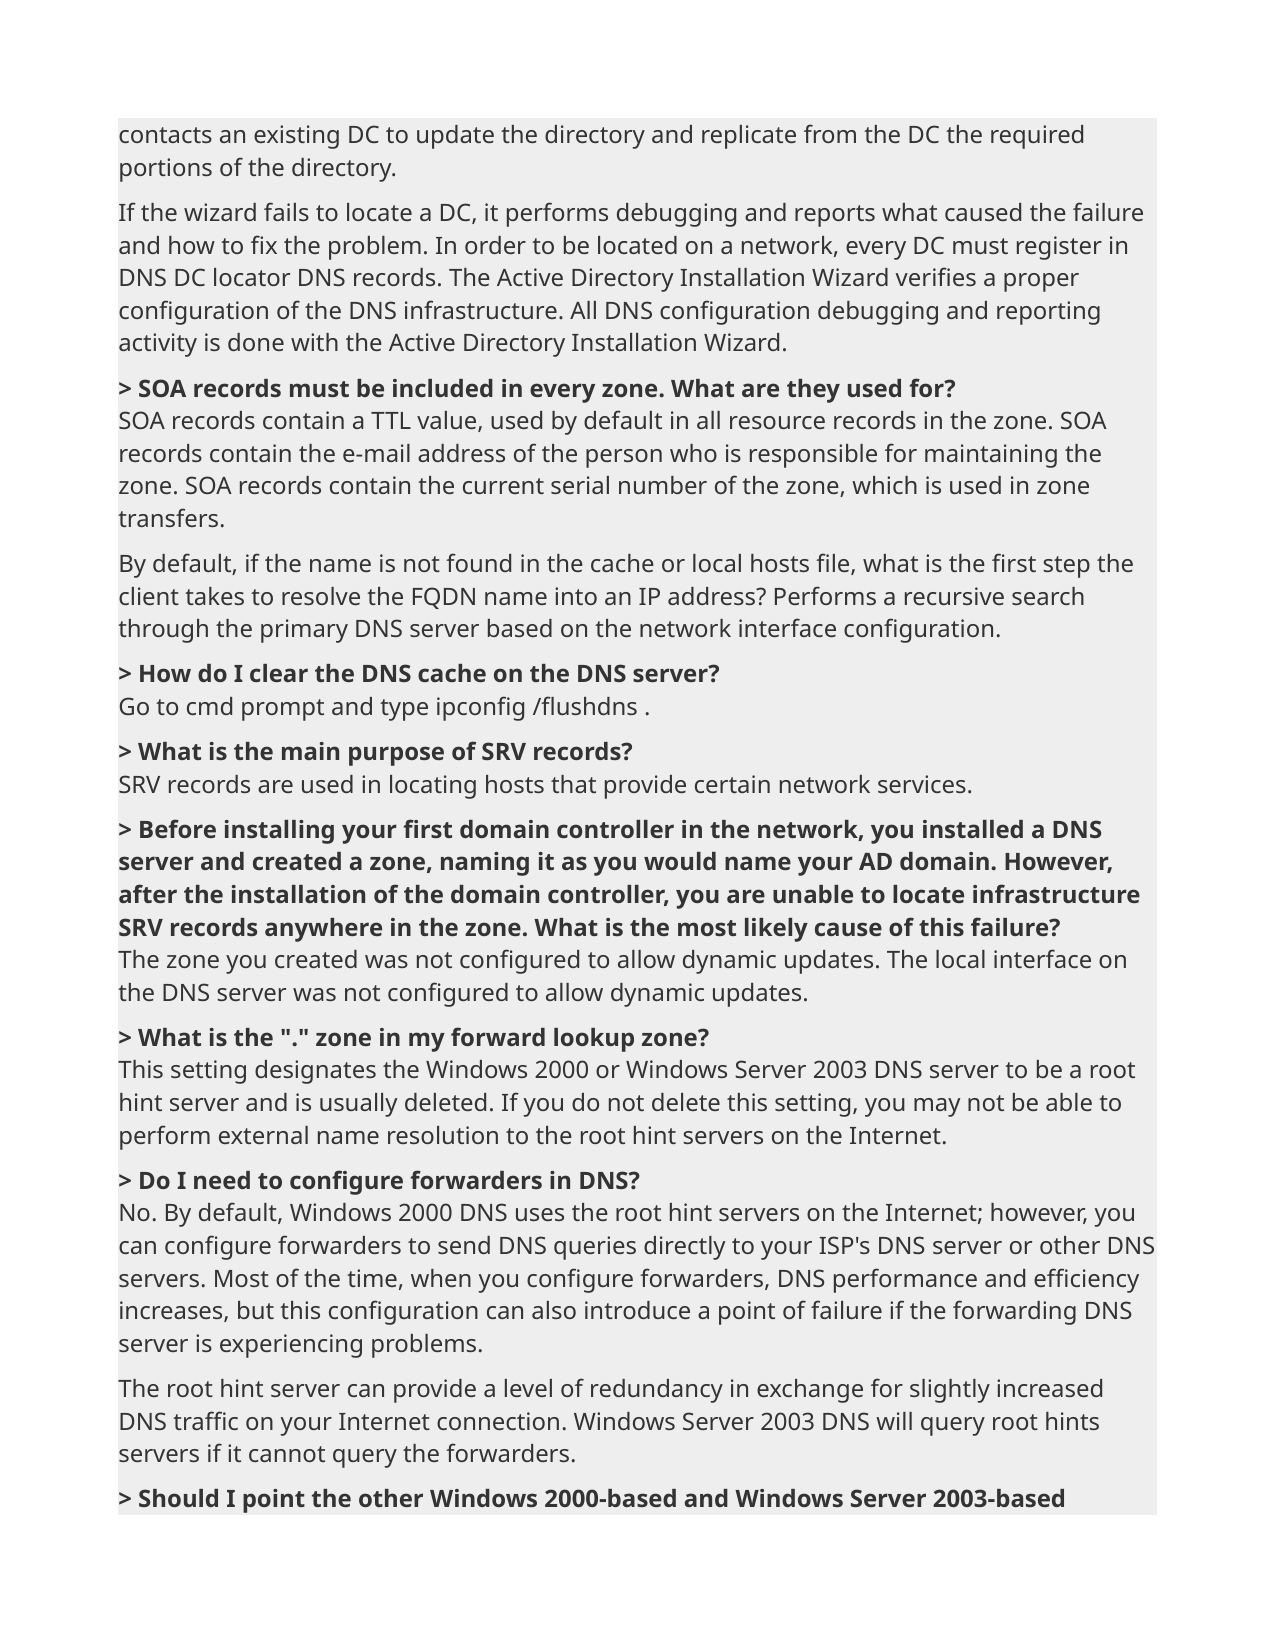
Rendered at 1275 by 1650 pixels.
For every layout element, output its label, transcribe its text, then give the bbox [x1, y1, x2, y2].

text > Should I point the other Windows 2000-based and Windows Server 2003-based [118, 1482, 1157, 1515]
text By default, if the name is not found in the cache or local hosts file, what is the first step the client takes to resolve the FQDN name into an IP address? Performs a recursive search through the primary DNS server based on the network interface configuration. [118, 547, 1157, 645]
text > What is the "." zone in my forward lookup zone? This setting designates the Windows 2000 or Windows Server 2003 DNS server to be a root hint server and is usually deleted. If you do not delete this setting, you may not be able to perform external name resolution to the root hint servers on the Internet. [118, 1021, 1157, 1151]
text > Do I need to configure forwarders in DNS? No. By default, Windows 2000 DNS uses the root hint servers on the Internet; however, you can configure forwarders to send DNS queries directly to your ISP's DNS server or other DNS servers. Most of the time, when you configure forwarders, DNS performance and efficiency increases, but this configuration can also introduce a point of failure if the forwarding DNS server is experiencing problems. [118, 1164, 1157, 1359]
text > How do I clear the DNS cache on the DNS server? Go to cmd prompt and type ipconfig /flushdns . [118, 657, 1157, 722]
text contacts an existing DC to update the directory and replicate from the DC the required portions of the directory. [118, 118, 1157, 183]
text If the wizard fails to locate a DC, it performs debugging and reports what caused the failure and how to fix the problem. In order to be located on a network, every DC must register in DNS DC locator DNS records. The Active Directory Installation Wizard verifies a proper configuration of the DNS infrastructure. All DNS configuration debugging and reporting activity is done with the Active Directory Installation Wizard. [118, 196, 1157, 359]
text > Before installing your first domain controller in the network, you installed a DNS server and created a zone, naming it as you would name your AD domain. However, after the installation of the domain controller, you are unable to locate infrastructure SRV records anywhere in the zone. What is the most likely cause of this failure? The zone you created was not configured to allow dynamic updates. The local interface on the DNS server was not configured to allow dynamic updates. [118, 813, 1157, 1008]
text The root hint server can provide a level of redundancy in exchange for slightly increased DNS traffic on your Internet connection. Windows Server 2003 DNS will query root hints servers if it cannot query the forwarders. [118, 1372, 1157, 1469]
text > SOA records must be included in every zone. What are they used for? SOA records contain a TTL value, used by default in all resource records in the zone. SOA records contain the e-mail address of the person who is responsible for maintaining the zone. SOA records contain the current serial number of the zone, which is used in zone transfers. [118, 371, 1157, 534]
text > What is the main purpose of SRV records? SRV records are used in locating hosts that provide certain network services. [118, 735, 1157, 800]
